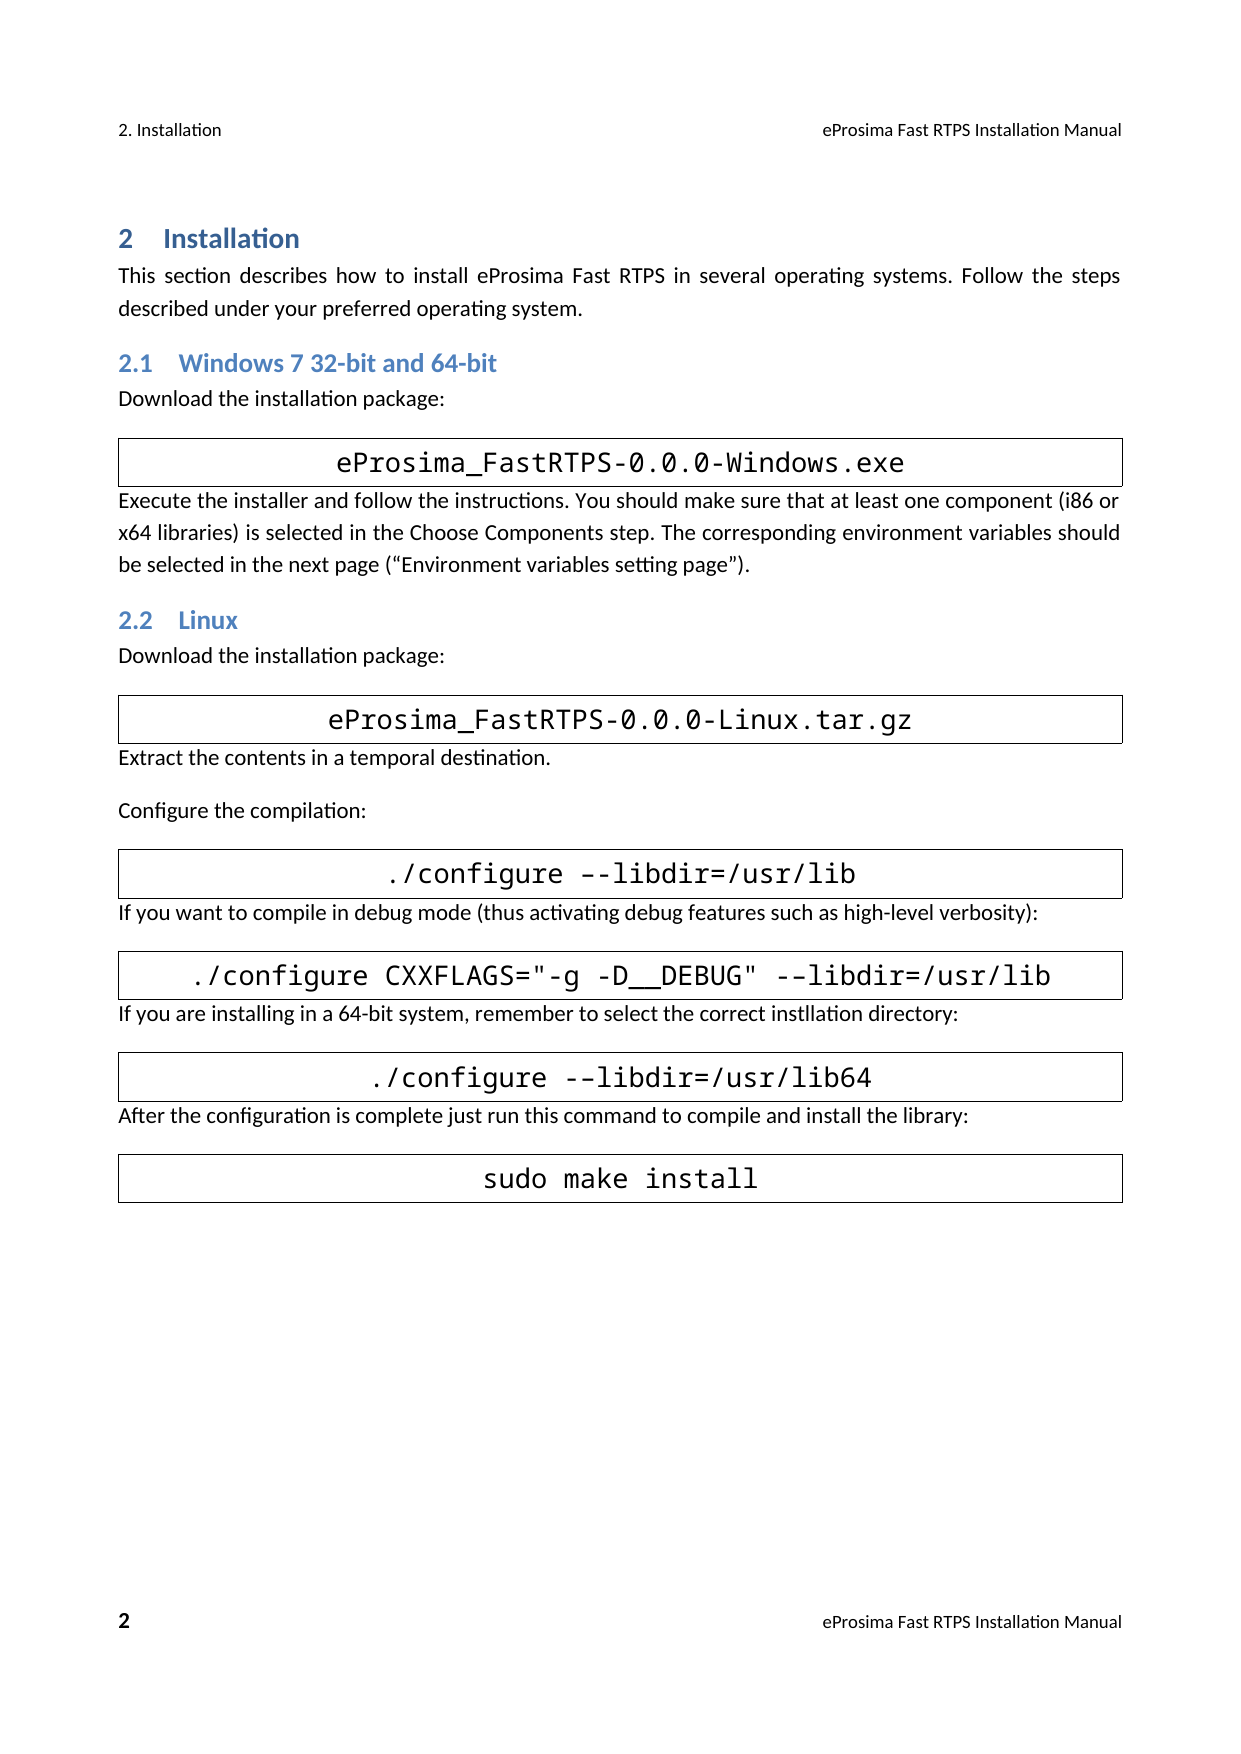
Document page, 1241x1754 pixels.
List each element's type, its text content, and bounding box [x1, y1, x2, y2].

table_header ./configure CXXFLAGS="-g -D__DEBUG" -–libdir=/usr/lib [119, 952, 1122, 999]
table_header eProsima_FastRTPS-0.0.0-Linux.tar.gz [119, 696, 1122, 743]
text Download the installation package: [118, 384, 1122, 413]
subtitle Linux [118, 603, 1122, 637]
text After the configuration is complete just run this command to compile and install the library: [118, 1102, 1122, 1129]
table_header eProsima_FastRTPS-0.0.0-Windows.exe [119, 439, 1122, 486]
table_header sudo make install [119, 1155, 1122, 1202]
text Download the installation package: [118, 641, 1122, 669]
text Configure the compilation: [118, 796, 1122, 824]
text Extract the contents in a temporal destination. [118, 744, 1122, 771]
text If you are installing in a 64-bit system, remember to select the correct instllation directory: [118, 1000, 1122, 1027]
subtitle Installation [118, 221, 1122, 256]
text Execute the installer and follow the instructions. You should make sure that at least one component (i86 or x64 libraries) is selected in the Choose Components step. The corresponding environment variables should be selected in the next page (“Environment variables setting page”). [118, 487, 1122, 578]
text This section describes how to install eProsima Fast RTPS in several operating systems. Follow the steps described under your preferred operating system. [118, 261, 1122, 322]
table_header ./configure -–libdir=/usr/lib64 [119, 1053, 1122, 1101]
subtitle Windows 7 32-bit and 64-bit [118, 347, 1122, 380]
text If you want to compile in debug mode (thus activating debug features such as high-level verbosity): [118, 899, 1122, 926]
table_header ./configure –-libdir=/usr/lib [119, 850, 1122, 897]
